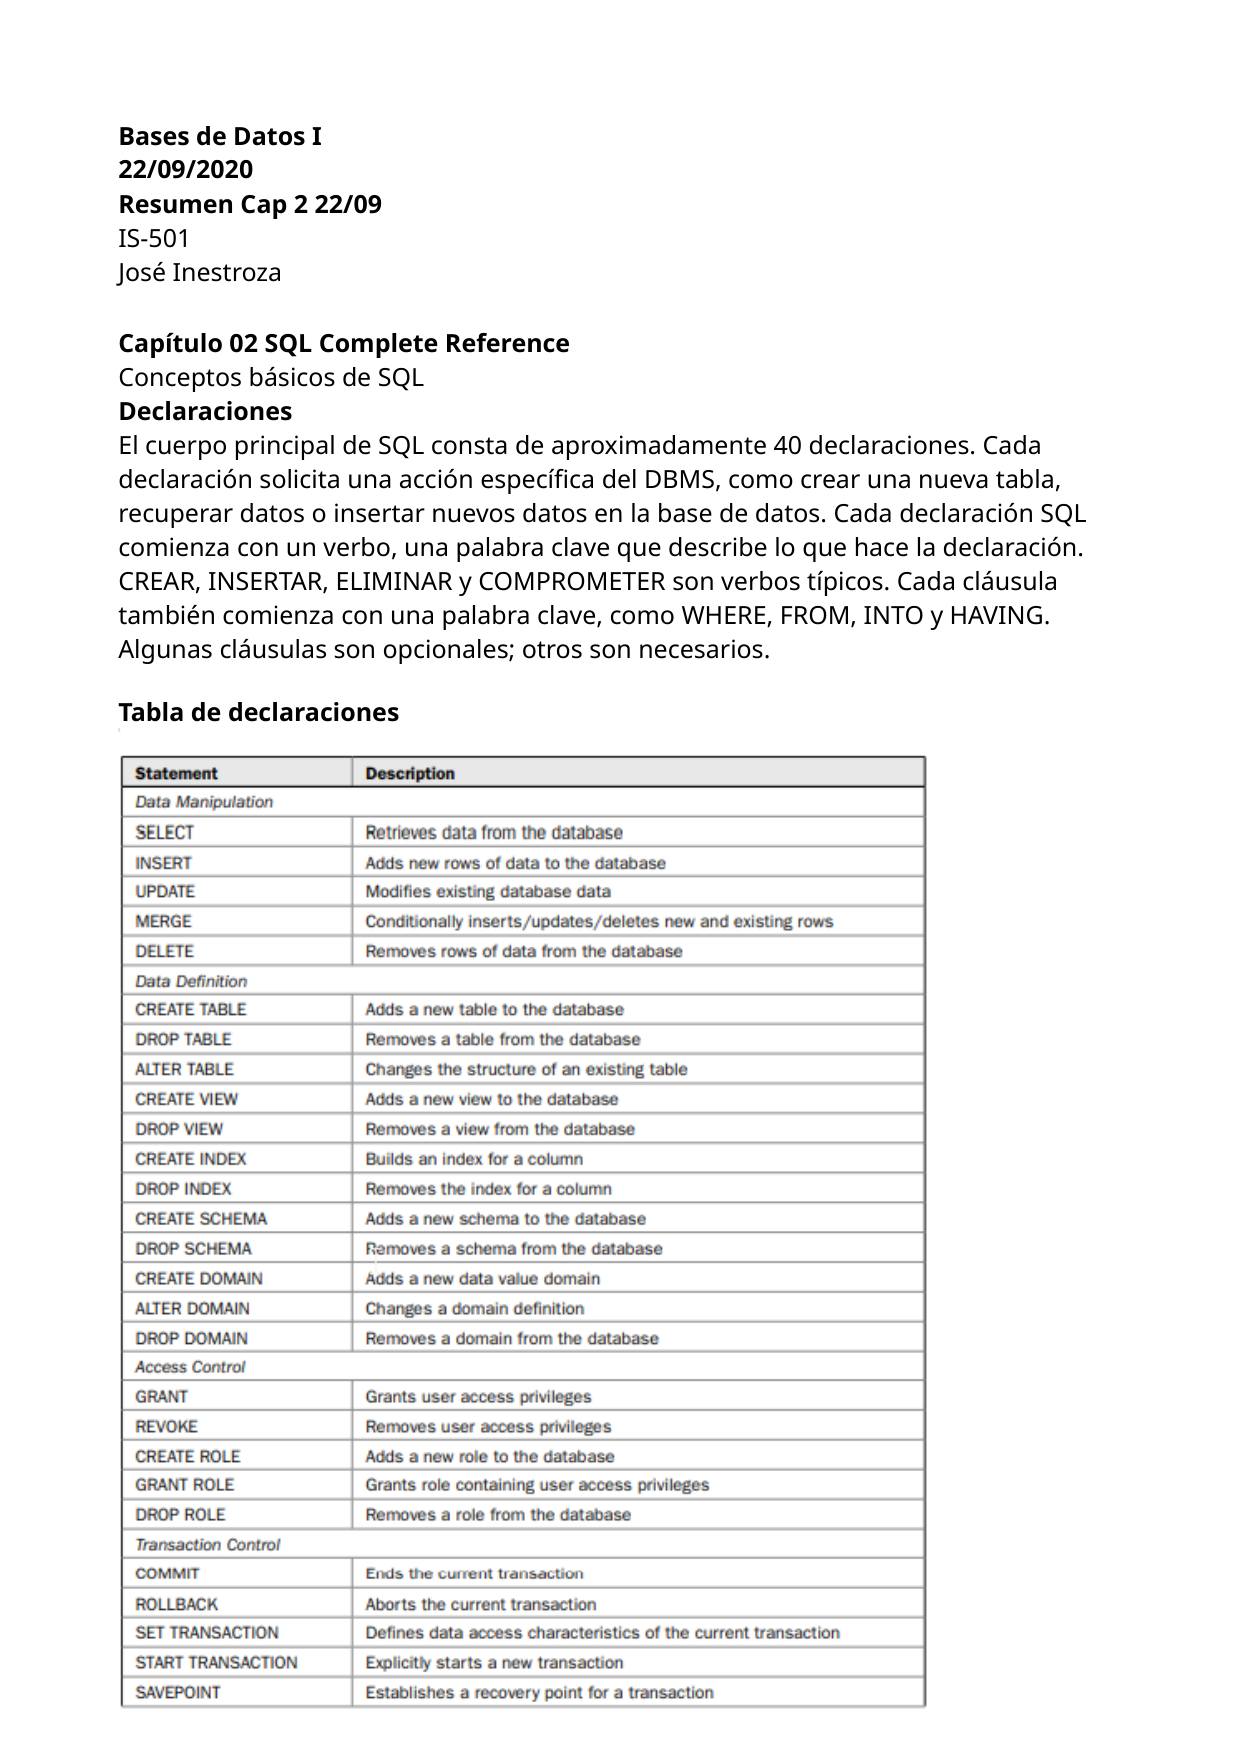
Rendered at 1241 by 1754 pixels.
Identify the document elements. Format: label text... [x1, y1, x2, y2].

text Capítulo 02 SQL Complete Reference [118, 325, 1122, 359]
text Bases de Datos I [118, 118, 1122, 152]
text Tabla de declaraciones [118, 695, 1122, 729]
text IS-501 José Inestroza [118, 220, 1122, 288]
text Declaraciones [118, 393, 1122, 427]
text Resumen Cap 2 22/09 [118, 186, 1122, 220]
text Conceptos básicos de SQL [118, 359, 1122, 393]
text 22/09/2020 [118, 152, 1122, 186]
text El cuerpo principal de SQL consta de aproximadamente 40 declaraciones. Cada declaración solicita una acción específica del DBMS, como crear una nueva tabla, recuperar datos o insertar nuevos datos en la base de datos. Cada declaración SQL comienza con un verbo, una palabra clave que describe lo que hace la declaración. CREAR, INSERTAR, ELIMINAR y COMPROMETER son verbos típicos. Cada cláusula también comienza con una palabra clave, como WHERE, FROM, INTO y HAVING. Algunas cláusulas son opcionales; otros son necesarios. [118, 427, 1122, 666]
